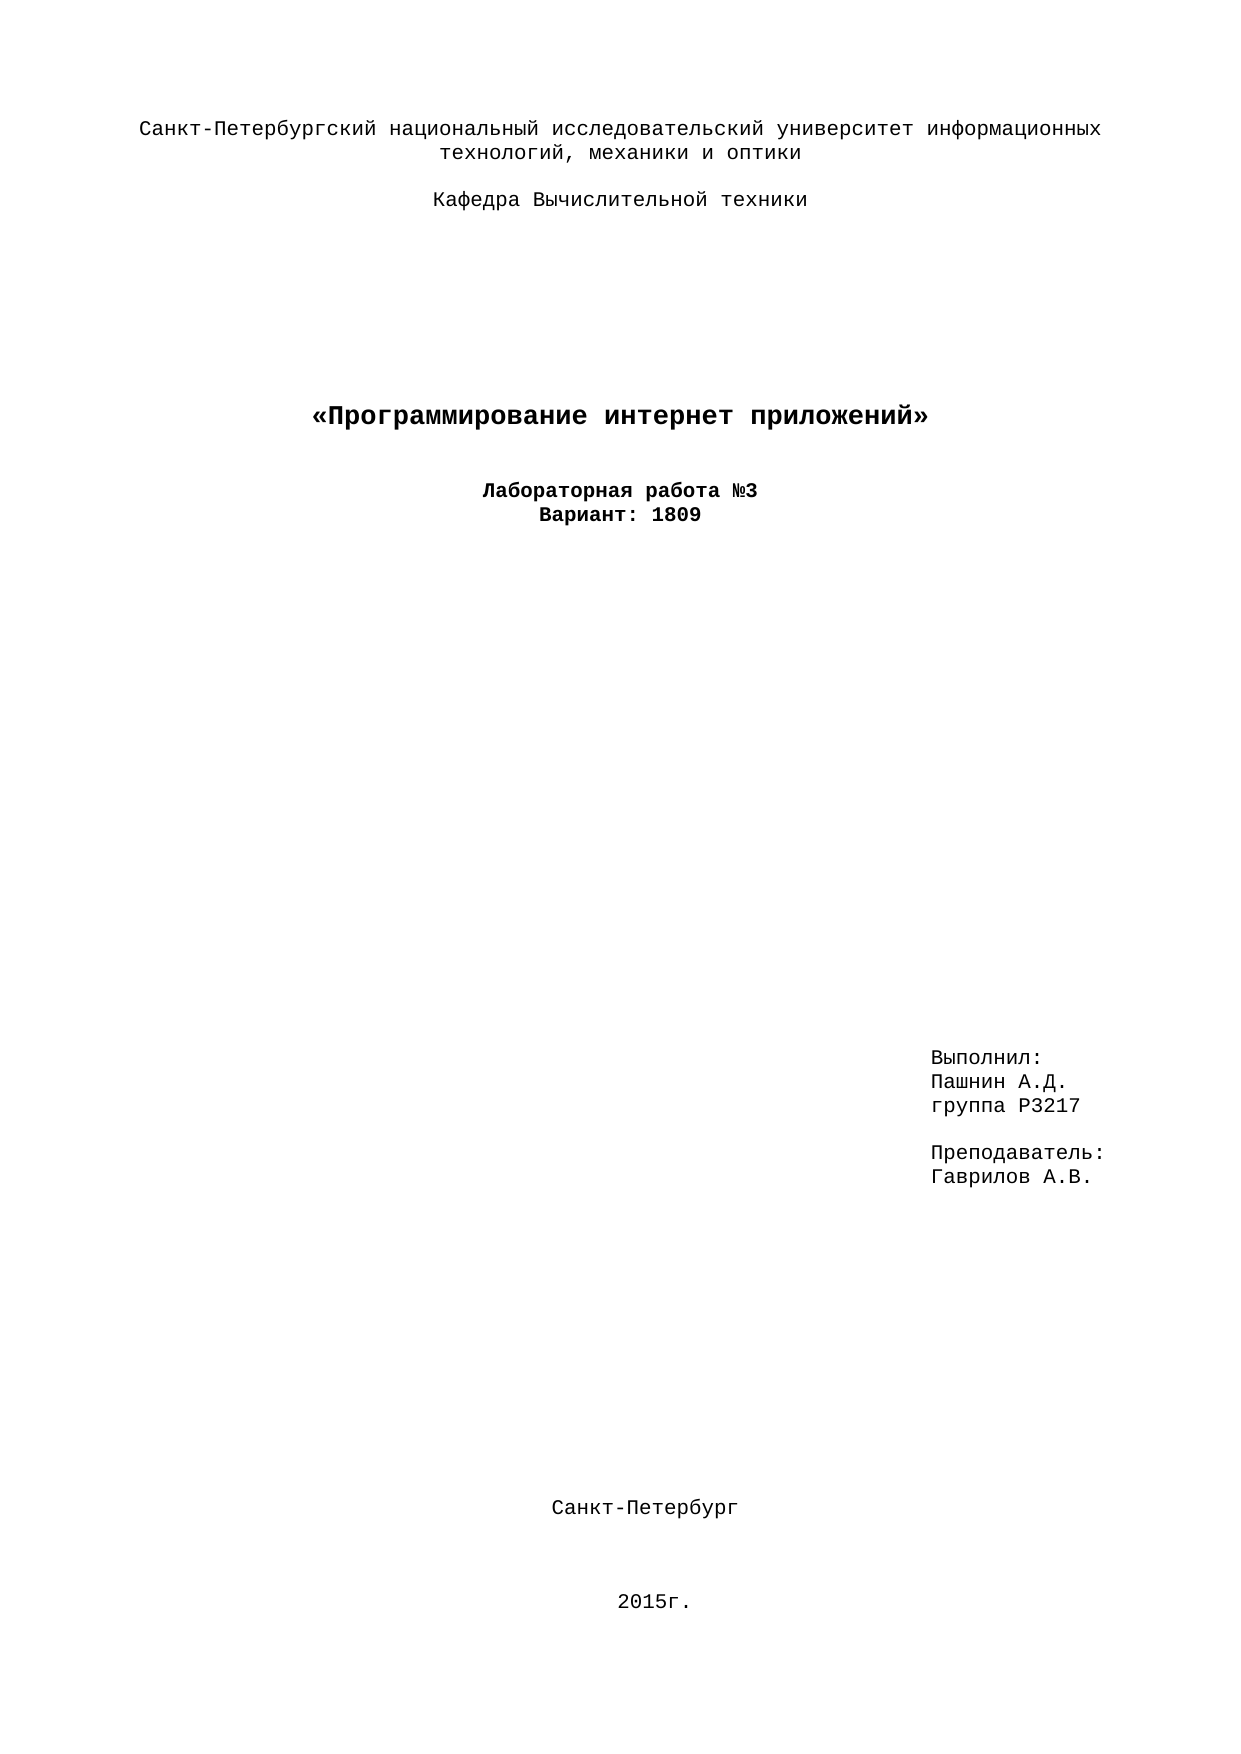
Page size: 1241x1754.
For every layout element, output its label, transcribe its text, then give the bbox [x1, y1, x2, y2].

text Вариант: 1809 [118, 503, 1122, 527]
text Кафедра Вычислительной техники [118, 189, 1122, 213]
text Санкт-Петербургский национальный исследовательский университет информационных технологий, механики и оптики [118, 118, 1122, 165]
text Санкт-Петербург [118, 1497, 1122, 1520]
text 2015г. [118, 1591, 1122, 1615]
text Выполнил: [118, 1047, 1122, 1071]
text Лабораторная работа №3 [118, 480, 1122, 503]
text Преподаватель: [118, 1142, 1122, 1166]
text Гаврилов А.В. [118, 1166, 1122, 1189]
text «Программирование интернет приложений» [118, 402, 1122, 433]
text группа P3217 [118, 1095, 1122, 1118]
text Пашнин А.Д. [118, 1071, 1122, 1095]
